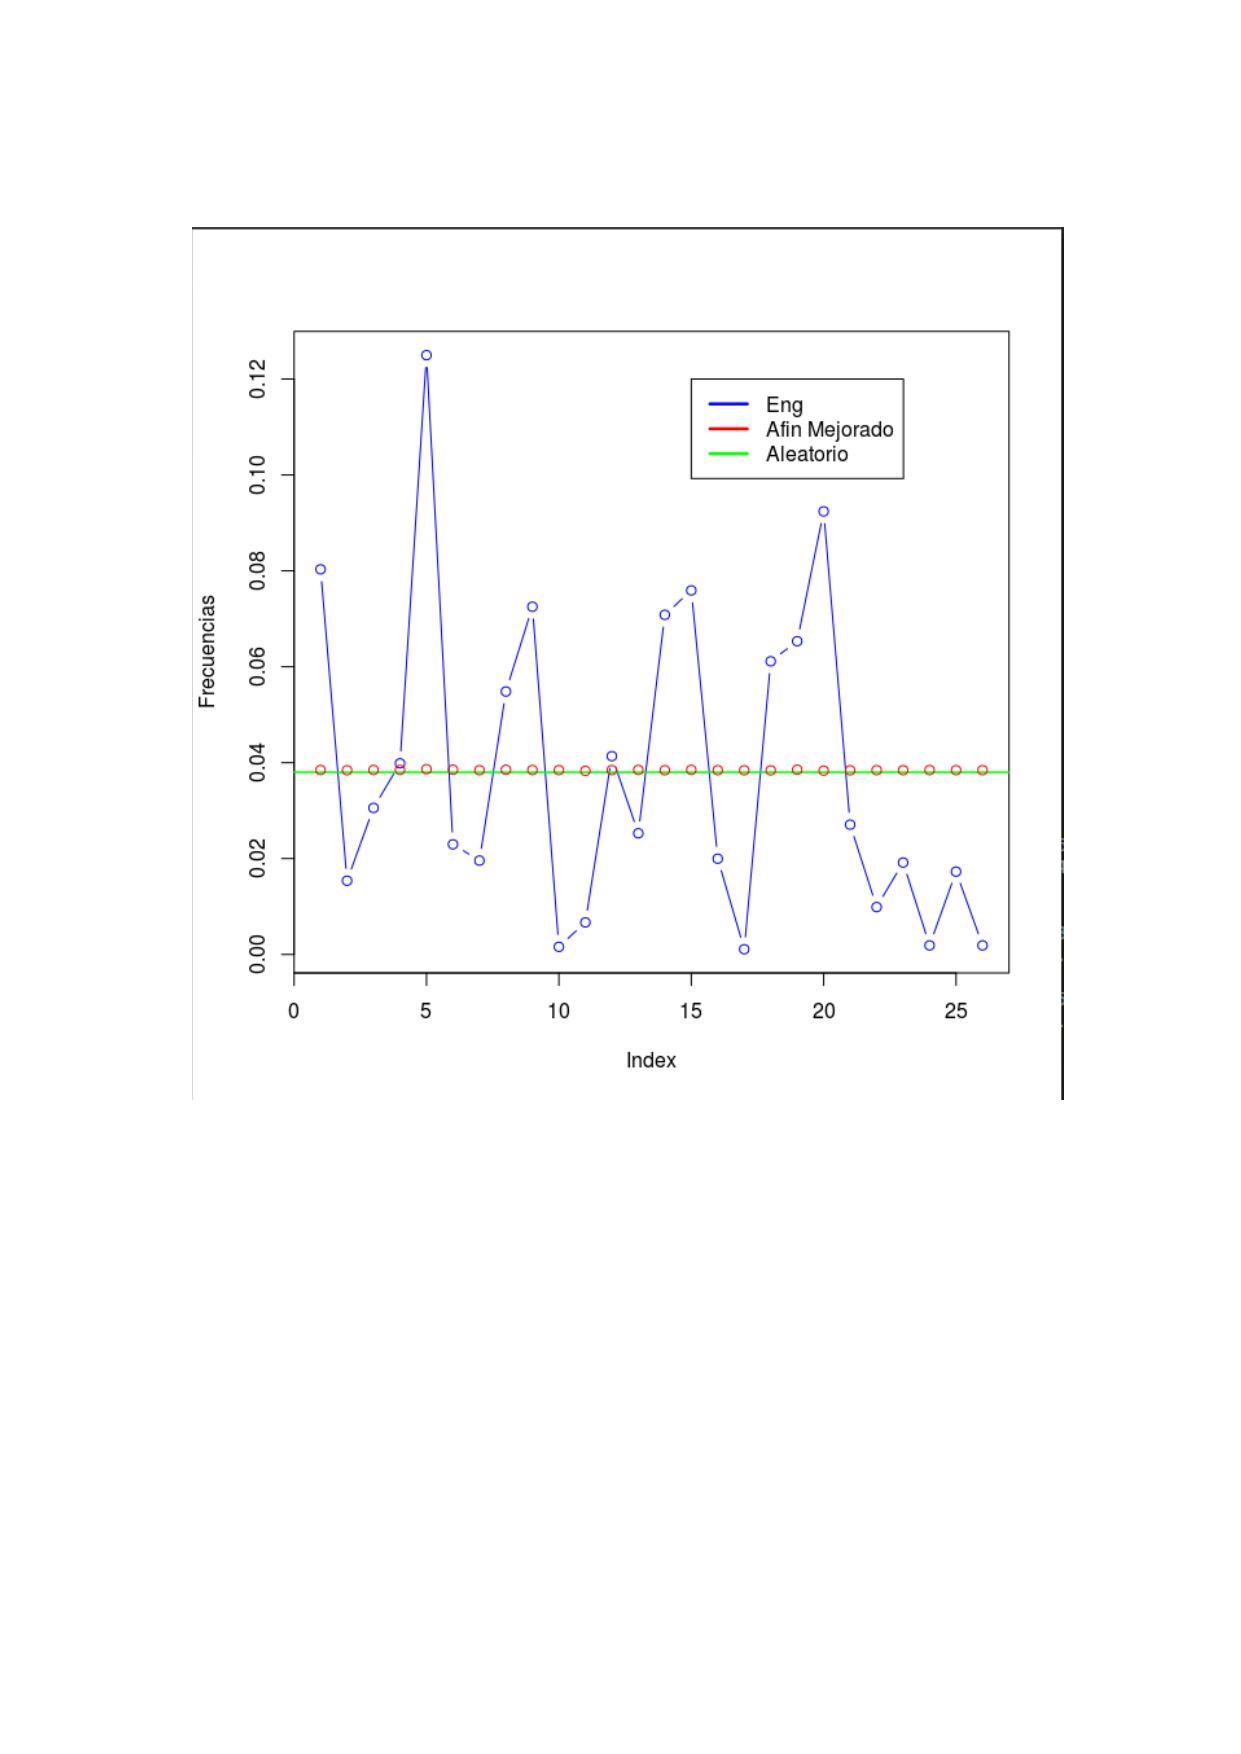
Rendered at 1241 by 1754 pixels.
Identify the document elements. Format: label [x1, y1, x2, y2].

picture [192, 227, 1064, 1100]
